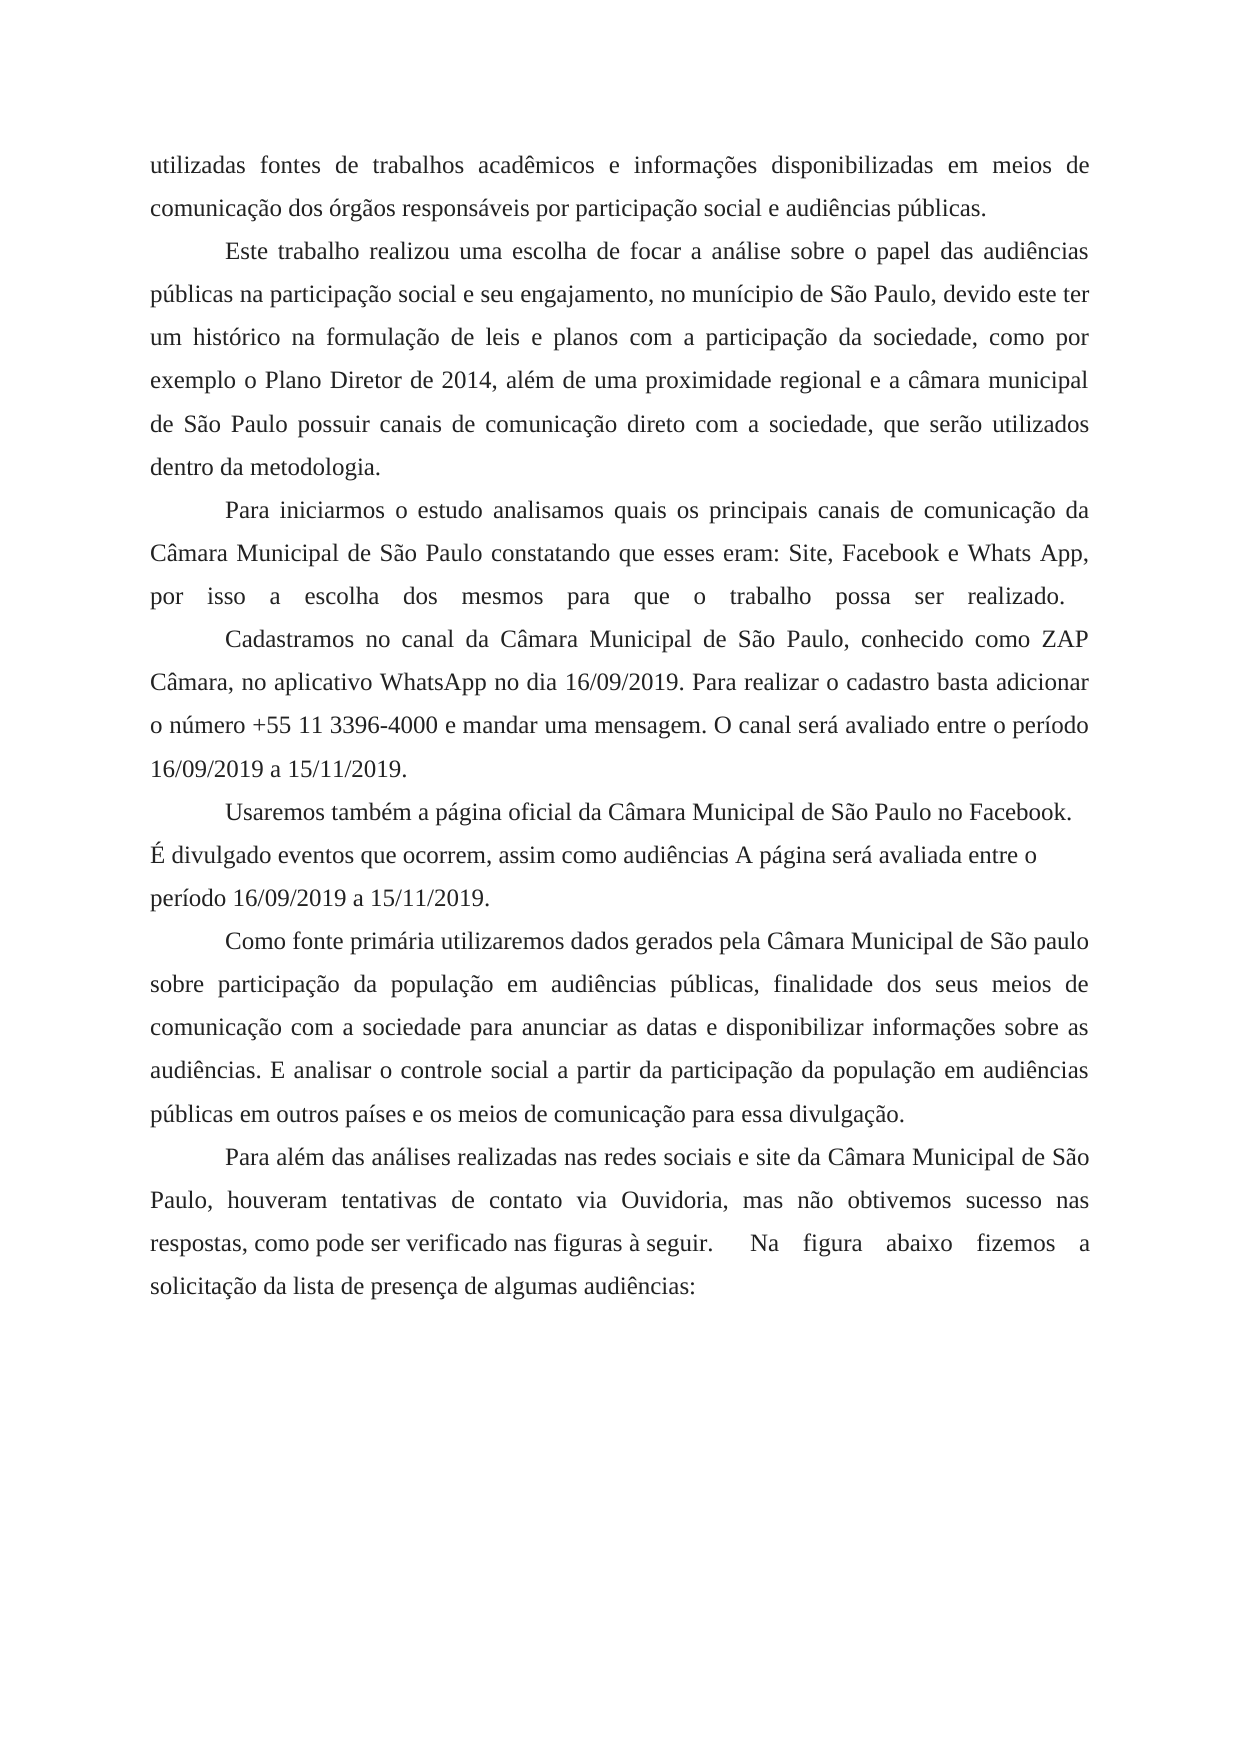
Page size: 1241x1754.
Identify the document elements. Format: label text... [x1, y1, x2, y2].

text Usaremos também a página oficial da Câmara Municipal de São Paulo no Facebook. É divulgado eventos que ocorrem, assim como audiências A página será avaliada entre o período 16/09/2019 a 15/11/2019. [150, 797, 1090, 912]
text Para iniciarmos o estudo analisamos quais os principais canais de comunicação da Câmara Municipal de São Paulo constatando que esses eram: Site, Facebook e Whats App, por isso a escolha dos mesmos para que o trabalho possa ser realizado. Cadastramos no canal da Câmara Municipal de São Paulo, conhecido como ZAP Câmara, no aplicativo WhatsApp no dia 16/09/2019. Para realizar o cadastro basta adicionar o número +55 11 3396-4000 e mandar uma mensagem. O canal será avaliado entre o período 16/09/2019 a 15/11/2019. [150, 495, 1090, 782]
text Este trabalho realizou uma escolha de focar a análise sobre o papel das audiências públicas na participação social e seu engajamento, no munícipio de São Paulo, devido este ter um histórico na formulação de leis e planos com a participação da sociedade, como por exemplo o Plano Diretor de 2014, além de uma proximidade regional e a câmara municipal de São Paulo possuir canais de comunicação direto com a sociedade, que serão utilizados dentro da metodologia. [150, 236, 1090, 481]
text Como fonte primária utilizaremos dados gerados pela Câmara Municipal de São paulo sobre participação da população em audiências públicas, finalidade dos seus meios de comunicação com a sociedade para anunciar as datas e disponibilizar informações sobre as audiências. E analisar o controle social a partir da participação da população em audiências públicas em outros países e os meios de comunicação para essa divulgação. [150, 926, 1090, 1127]
text Para além das análises realizadas nas redes sociais e site da Câmara Municipal de São Paulo, houveram tentativas de contato via Ouvidoria, mas não obtivemos sucesso nas respostas, como pode ser verificado nas figuras à seguir. Na figura abaixo fizemos a solicitação da lista de presença de algumas audiências: [150, 1142, 1090, 1300]
text utilizadas fontes de trabalhos acadêmicos e informações disponibilizadas em meios de comunicação dos órgãos responsáveis por participação social e audiências públicas. [150, 150, 1090, 222]
